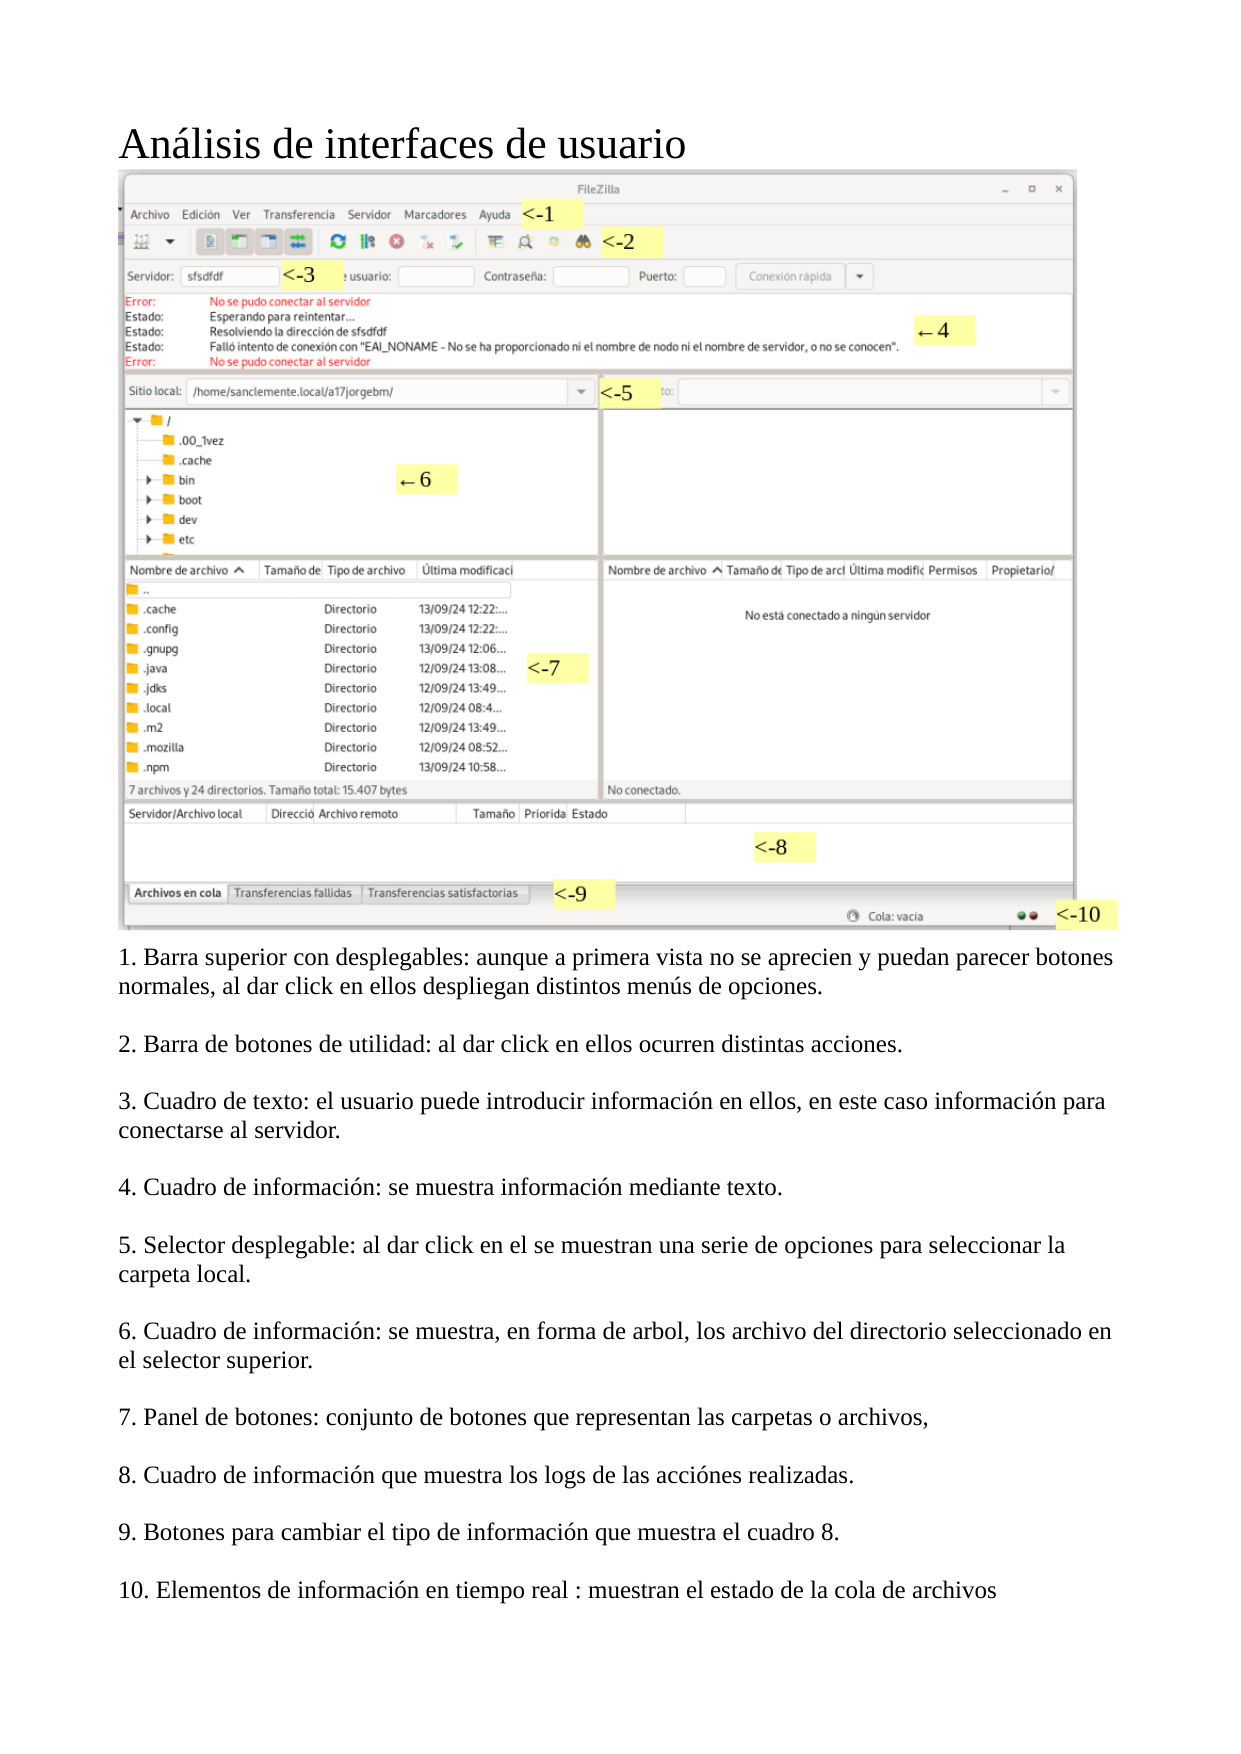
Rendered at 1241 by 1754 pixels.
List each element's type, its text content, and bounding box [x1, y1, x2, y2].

text 4. Cuadro de información: se muestra información mediante texto. [118, 1172, 1122, 1201]
text 5. Selector desplegable: al dar click en el se muestran una serie de opciones para seleccionar la carpeta local. [118, 1230, 1122, 1287]
text 1. Barra superior con desplegables: aunque a primera vista no se aprecien y puedan parecer botones normales, al dar click en ellos despliegan distintos menús de opciones. [118, 943, 1122, 1000]
text 2. Barra de botones de utilidad: al dar click en ellos ocurren distintas acciones. [118, 1029, 1122, 1057]
text 8. Cuadro de información que muestra los logs de las acciónes realizadas. [118, 1460, 1122, 1489]
text 9. Botones para cambiar el tipo de información que muestra el cuadro 8. [118, 1517, 1122, 1546]
text 7. Panel de botones: conjunto de botones que representan las carpetas o archivos, [118, 1402, 1122, 1431]
text Análisis de interfaces de usuario [118, 118, 1122, 168]
text 10. Elementos de información en tiempo real : muestran el estado de la cola de archivos [118, 1575, 1122, 1604]
text 6. Cuadro de información: se muestra, en forma de arbol, los archivo del directorio seleccionado en el selector superior. [118, 1316, 1122, 1374]
text 3. Cuadro de texto: el usuario puede introducir información en ellos, en este caso información para conectarse al servidor. [118, 1086, 1122, 1144]
picture [118, 168, 1123, 943]
